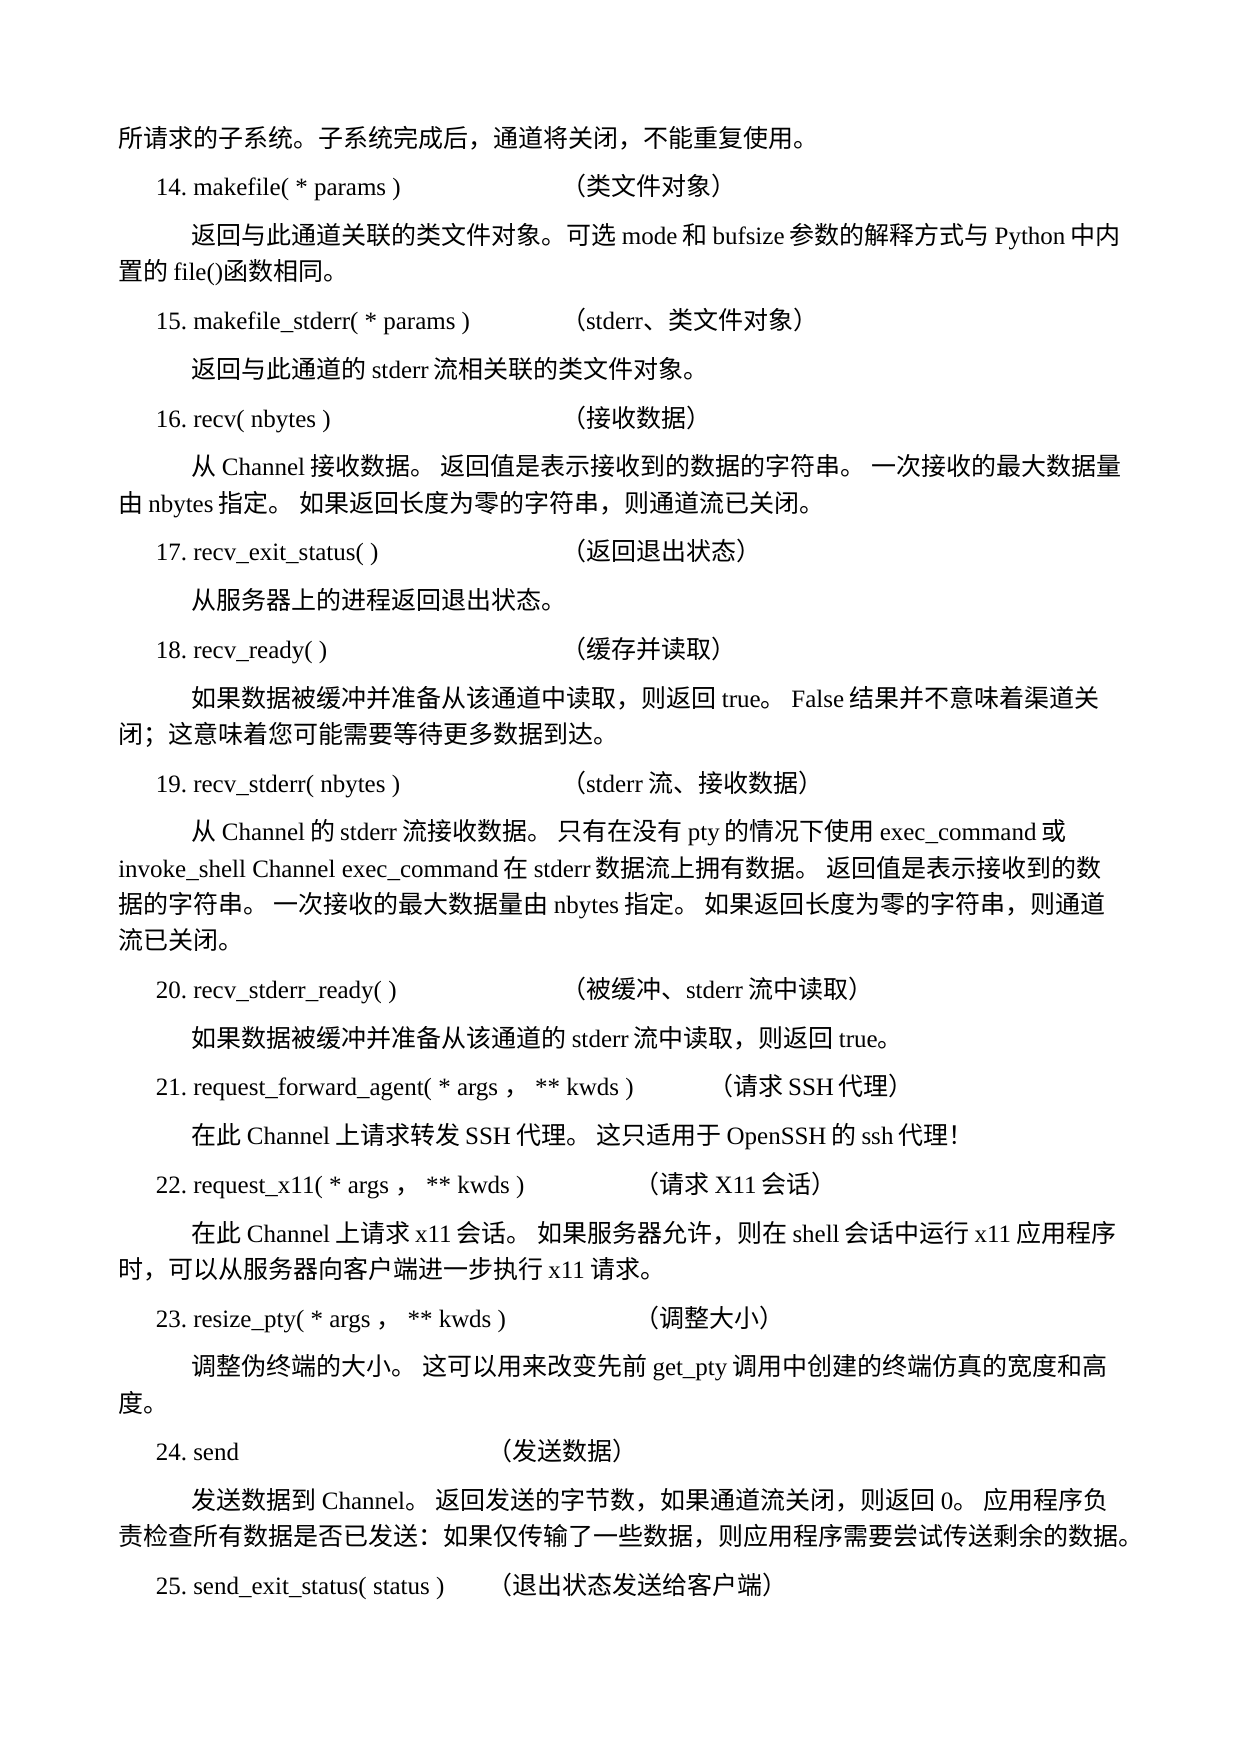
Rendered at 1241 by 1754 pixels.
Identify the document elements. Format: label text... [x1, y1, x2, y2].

text 返回与此通道关联的类文件对象。可选mode和bufsize参数的解释方式与Python中内置的file()函数相同。 [118, 216, 1122, 288]
text 在此Channel上请求转发SSH代理。 这只适用于OpenSSH的ssh代理！ [118, 1116, 1122, 1152]
text 所请求的子系统。子系统完成后，通道将关闭，不能重复使用。 [118, 118, 1122, 154]
list resize_pty( * args ， ** kwds ) （调整大小） [156, 1298, 1122, 1334]
list request_forward_agent( * args ， ** kwds ) （请求SSH代理） [156, 1067, 1122, 1103]
text 调整伪终端的大小。 这可以用来改变先前get_pty调用中创建的终端仿真的宽度和高度。 [118, 1347, 1122, 1419]
text 如果数据被缓冲并准备从该通道的stderr流中读取，则返回true。 [118, 1018, 1122, 1054]
text 从服务器上的进程返回退出状态。 [118, 581, 1122, 617]
list recv( nbytes ) （接收数据） [156, 398, 1122, 434]
text 在此Channel上请求x11会话。 如果服务器允许，则在shell会话中运行x11应用程序时，可以从服务器向客户端进一步执行x11请求。 [118, 1213, 1122, 1286]
list request_x11( * args ， ** kwds ) （请求X11会话） [156, 1164, 1122, 1201]
list makefile_stderr( * params ) （stderr、类文件对象） [156, 301, 1122, 337]
text 从Channel的stderr流接收数据。 只有在没有pty的情况下使用exec_command或invoke_shell Channel exec_command在stderr数据流上拥有数据。 返回值是表示接收到的数据的字符串。 一次接收的最大数据量由nbytes指定。 如果返回长度为零的字符串，则通道流已关闭。 [118, 812, 1122, 957]
list recv_stderr_ready( ) （被缓冲、stderr流中读取） [156, 969, 1122, 1006]
list recv_exit_status( ) （返回退出状态） [156, 532, 1122, 568]
text 如果数据被缓冲并准备从该通道中读取，则返回true。 False结果并不意味着渠道关闭；这意味着您可能需要等待更多数据到达。 [118, 678, 1122, 751]
text 返回与此通道的stderr流相关联的类文件对象。 [118, 349, 1122, 386]
list send_exit_status( status ) （退出状态发送给客户端） [156, 1566, 1122, 1602]
text 发送数据到Channel。 返回发送的字节数，如果通道流关闭，则返回0。 应用程序负责检查所有数据是否已发送：如果仅传输了一些数据，则应用程序需要尝试传送剩余的数据。 [118, 1481, 1122, 1553]
list send （发送数据） [156, 1432, 1122, 1468]
list makefile( * params ) （类文件对象） [156, 167, 1122, 203]
list recv_stderr( nbytes ) （stderr流、接收数据） [156, 763, 1122, 799]
list recv_ready( ) （缓存并读取） [156, 629, 1122, 666]
text 从Channel接收数据。 返回值是表示接收到的数据的字符串。 一次接收的最大数据量由nbytes指定。 如果返回长度为零的字符串，则通道流已关闭。 [118, 447, 1122, 519]
